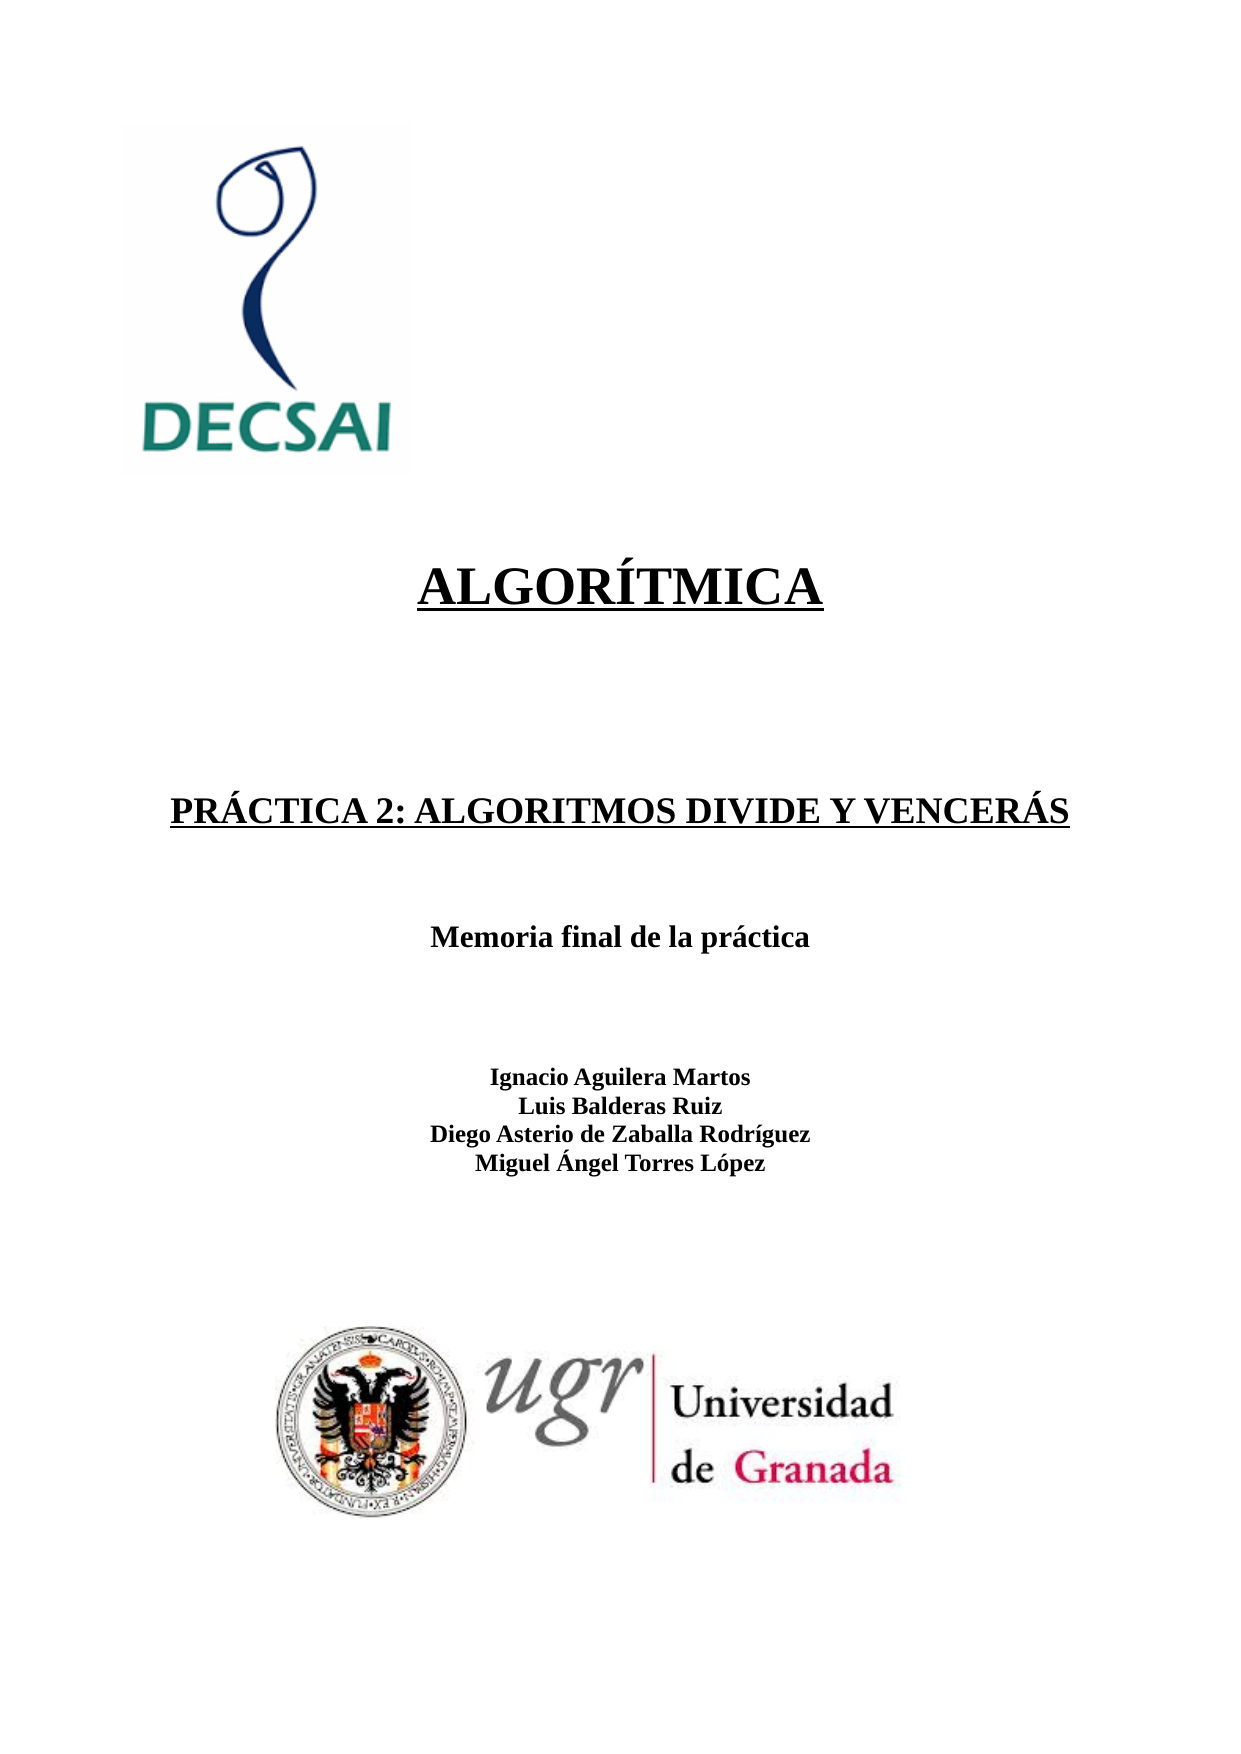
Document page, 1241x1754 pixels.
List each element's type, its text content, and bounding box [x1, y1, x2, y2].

picture [121, 123, 413, 475]
text Ignacio Aguilera Martos [118, 1062, 1122, 1091]
text Luis Balderas Ruiz [118, 1091, 1122, 1119]
text PRÁCTICA 2: ALGORITMOS DIVIDE Y VENCERÁS [118, 789, 1122, 832]
text Diego Asterio de Zaballa Rodríguez [118, 1119, 1122, 1148]
text Memoria final de la práctica [118, 918, 1122, 954]
text ALGORÍTMICA [118, 554, 1122, 616]
text Miguel Ángel Torres López [118, 1148, 1122, 1177]
picture [274, 1326, 916, 1519]
